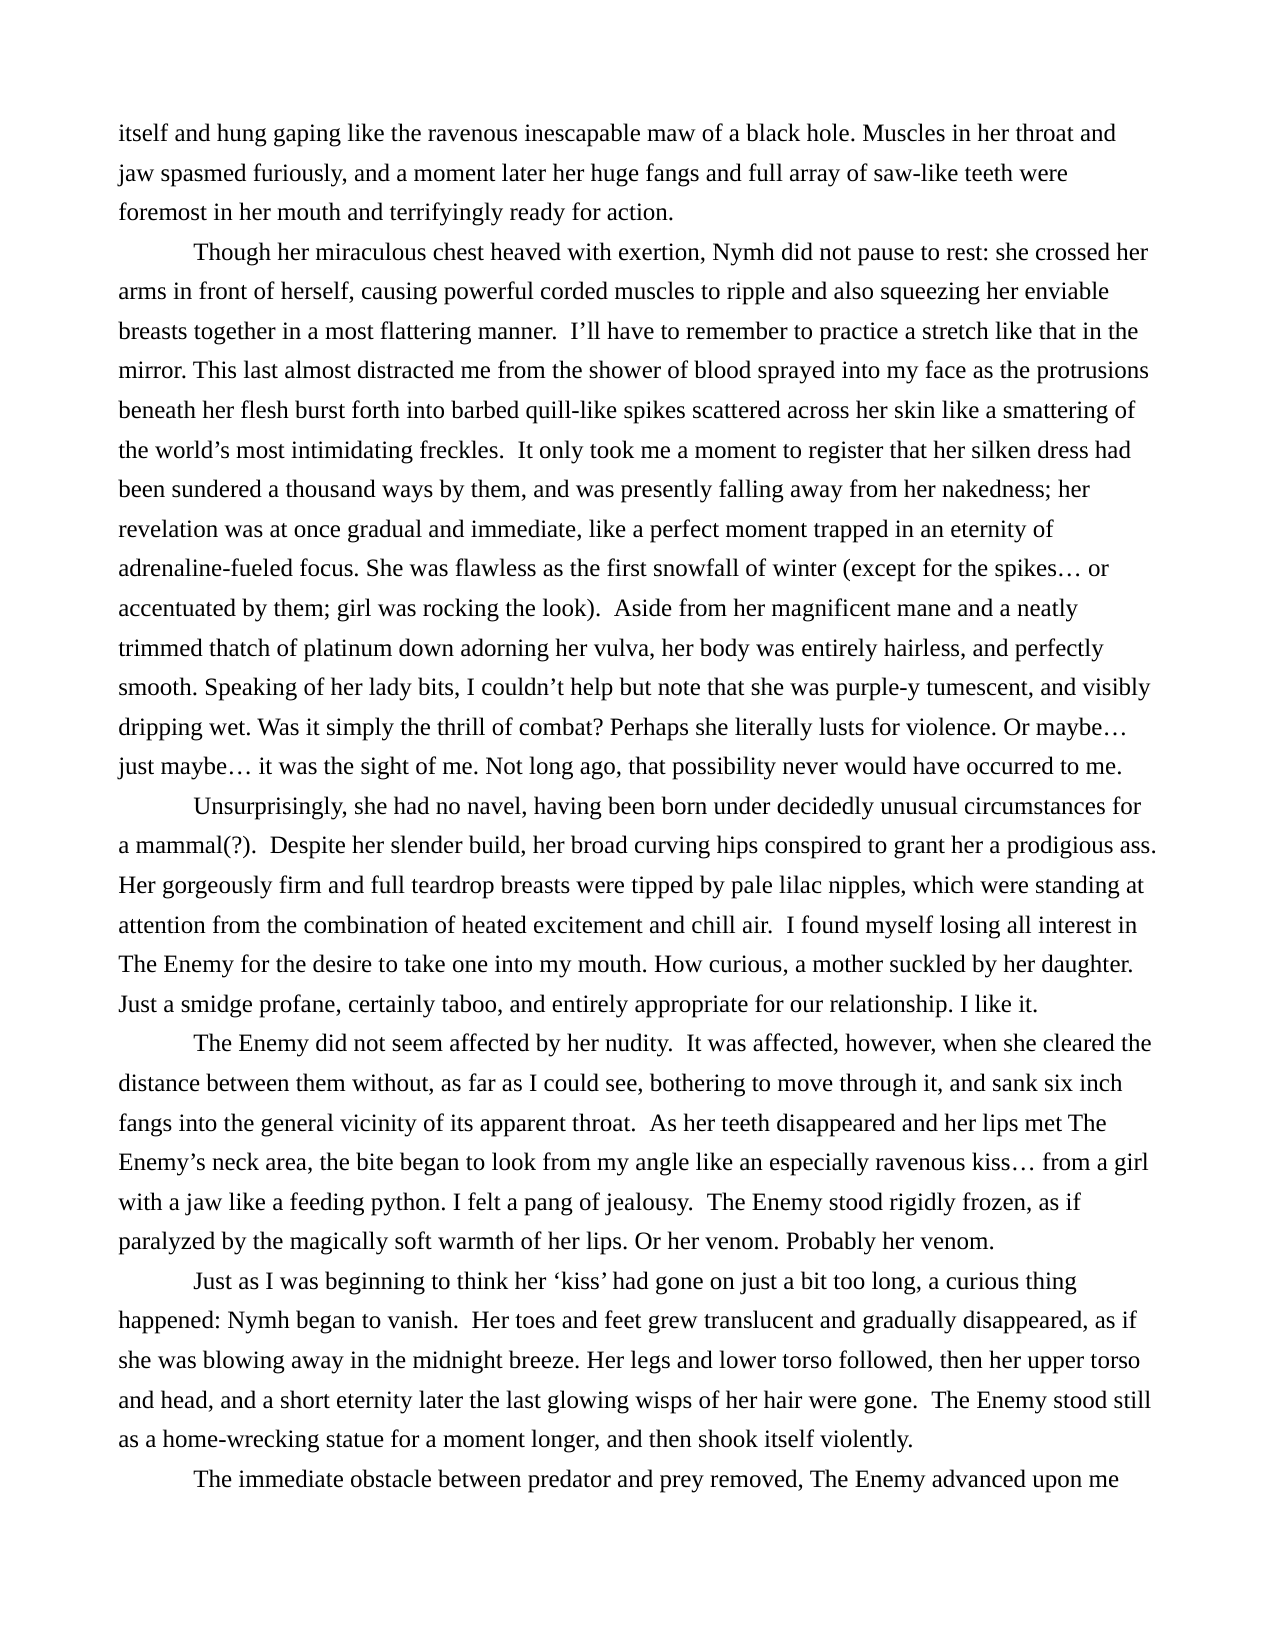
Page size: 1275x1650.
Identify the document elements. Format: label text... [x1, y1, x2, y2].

text The Enemy did not seem affected by her nudity. It was affected, however, when she cleared the distance between them without, as far as I could see, bothering to move through it, and sank six inch fangs into the general vicinity of its apparent throat. As her teeth disappeared and her lips met The Enemy’s neck area, the bite began to look from my angle like an especially ravenous kiss… from a girl with a jaw like a feeding python. I felt a pang of jealousy. The Enemy stood rigidly frozen, as if paralyzed by the magically soft warmth of her lips. Or her venom. Probably her venom. [118, 1028, 1157, 1255]
text Unsurprisingly, she had no navel, having been born under decidedly unusual circumstances for a mammal(?). Despite her slender build, her broad curving hips conspired to grant her a prodigious ass. Her gorgeously firm and full teardrop breasts were tipped by pale lilac nipples, which were standing at attention from the combination of heated excitement and chill air. I found myself losing all interest in The Enemy for the desire to take one into my mouth. How curious, a mother suckled by her daughter. Just a smidge profane, certainly taboo, and entirely appropriate for our relationship. I like it. [118, 791, 1157, 1018]
text The immediate obstacle between predator and prey removed, The Enemy advanced upon me [118, 1464, 1157, 1493]
text Just as I was beginning to think her ‘kiss’ had gone on just a bit too long, a curious thing happened: Nymh began to vanish. Her toes and feet grew translucent and gradually disappeared, as if she was blowing away in the midnight breeze. Her legs and lower torso followed, then her upper torso and head, and a short eternity later the last glowing wisps of her hair were gone. The Enemy stood still as a home-wrecking statue for a moment longer, and then shook itself violently. [118, 1266, 1157, 1453]
text Though her miraculous chest heaved with exertion, Nymh did not pause to rest: she crossed her arms in front of herself, causing powerful corded muscles to ripple and also squeezing her enviable breasts together in a most flattering manner. I’ll have to remember to practice a stretch like that in the mirror. This last almost distracted me from the shower of blood sprayed into my face as the protrusions beneath her flesh burst forth into barbed quill-like spikes scattered across her skin like a smattering of the world’s most intimidating freckles. It only took me a moment to register that her silken dress had been sundered a thousand ways by them, and was presently falling away from her nakedness; her revelation was at once gradual and immediate, like a perfect moment trapped in an eternity of adrenaline-fueled focus. She was flawless as the first snowfall of winter (except for the spikes… or accentuated by them; girl was rocking the look). Aside from her magnificent mane and a neatly trimmed thatch of platinum down adorning her vulva, her body was entirely hairless, and perfectly smooth. Speaking of her lady bits, I couldn’t help but note that she was purple-y tumescent, and visibly dripping wet. Was it simply the thrill of combat? Perhaps she literally lusts for violence. Or maybe… just maybe… it was the sight of me. Not long ago, that possibility never would have occurred to me. [118, 237, 1157, 780]
text itself and hung gaping like the ravenous inescapable maw of a black hole. Muscles in her throat and jaw spasmed furiously, and a moment later her huge fangs and full array of saw-like teeth were foremost in her mouth and terrifyingly ready for action. [118, 118, 1157, 226]
